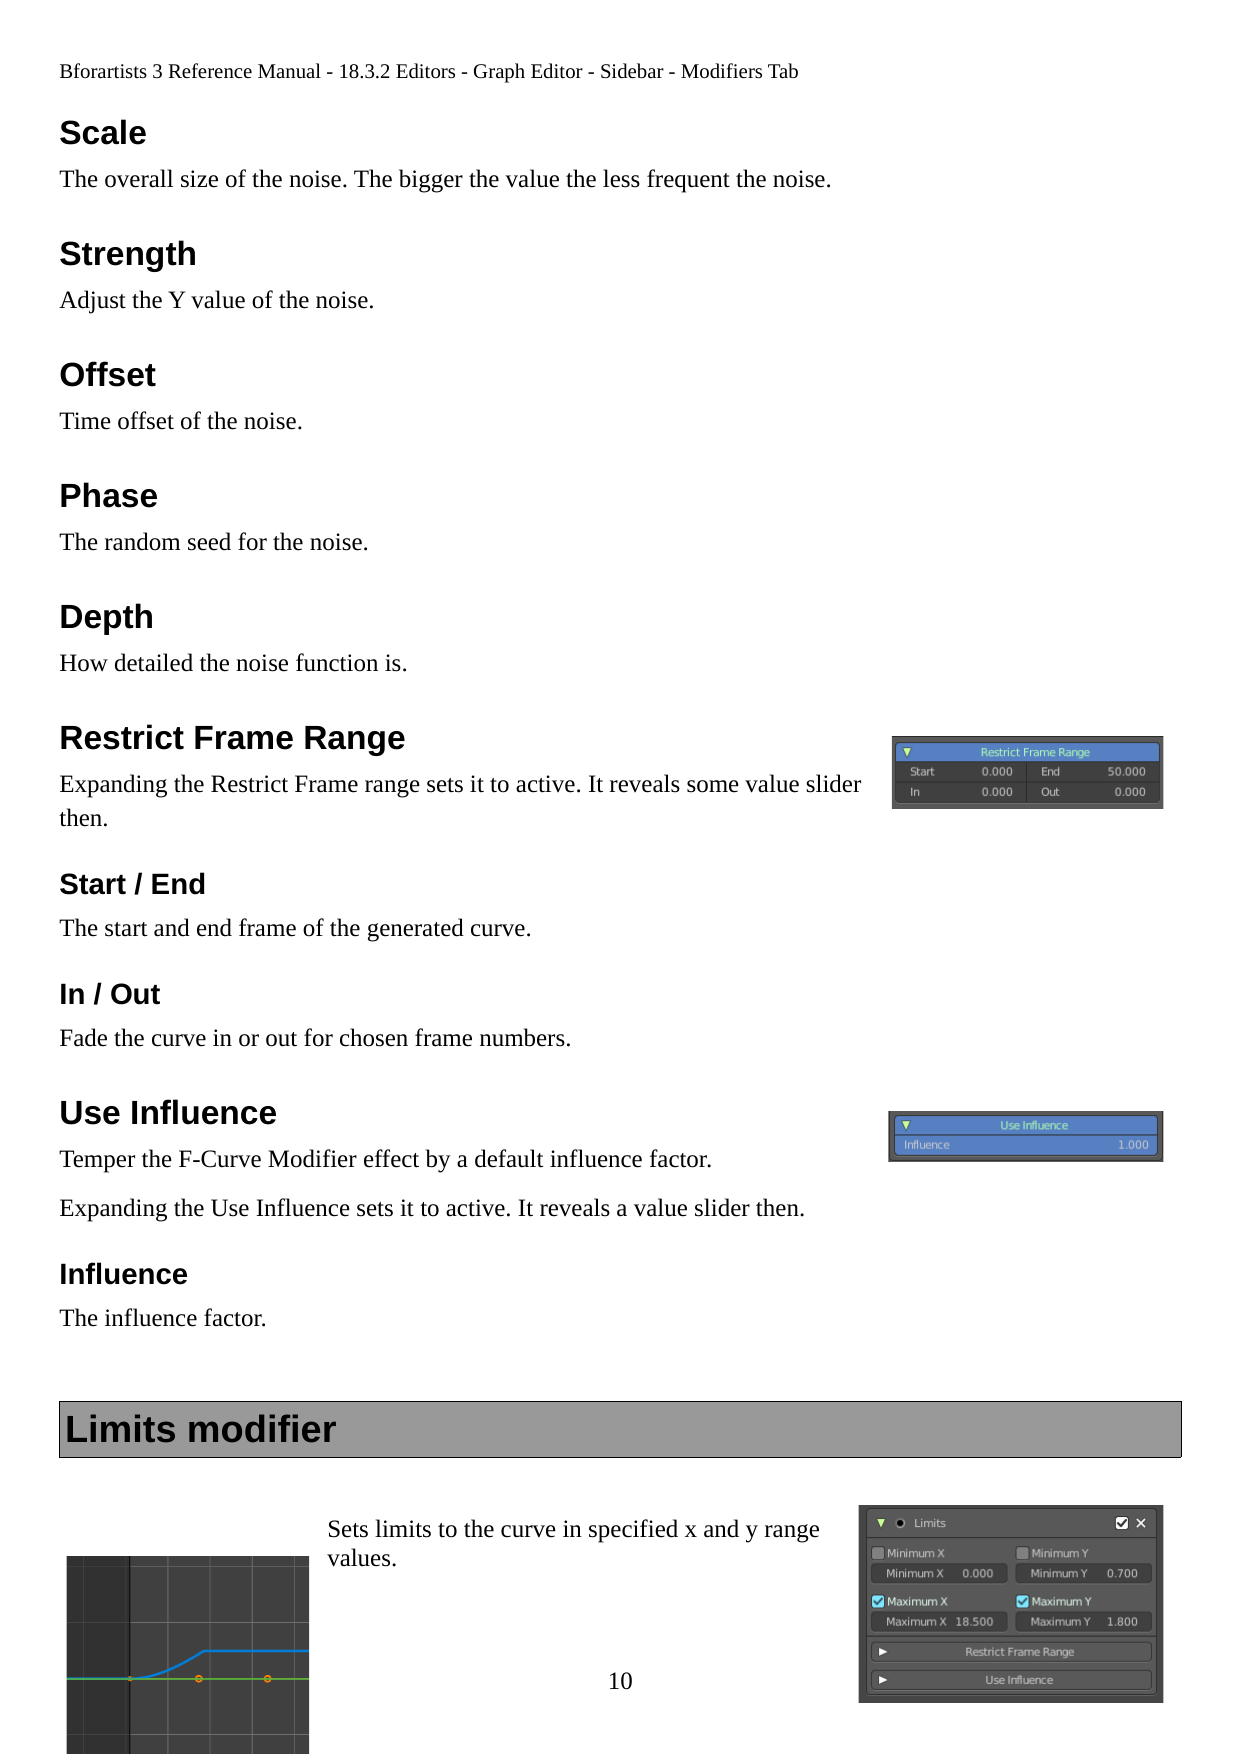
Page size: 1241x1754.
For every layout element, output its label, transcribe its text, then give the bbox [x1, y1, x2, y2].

text The start and end frame of the generated curve. [59, 913, 1181, 942]
subtitle Depth [59, 597, 1181, 635]
subtitle Phase [59, 476, 1181, 514]
text The overall size of the noise. The bigger the value the less frequent the noise. [59, 164, 1181, 192]
text Fade the curve in or out for chosen frame numbers. [59, 1023, 1181, 1052]
text Adjust the Y value of the noise. [59, 285, 1181, 313]
subtitle Influence [59, 1257, 1181, 1291]
text The influence factor. [59, 1303, 1181, 1332]
subtitle In / Out [59, 977, 1181, 1011]
table_header Limits modifier [60, 1402, 1181, 1457]
subtitle Offset [59, 355, 1181, 393]
text Temper the F-Curve Modifier effect by a default influence factor. [59, 1144, 1181, 1173]
picture [66, 1556, 310, 1754]
text The random seed for the noise. [59, 527, 1181, 556]
text Time offset of the noise. [59, 406, 1181, 434]
text How detailed the noise function is. [59, 648, 1181, 677]
subtitle Scale [59, 113, 1181, 151]
picture [891, 736, 1164, 809]
text Expanding the Restrict Frame range sets it to active. It reveals some value slider then. [59, 769, 1181, 832]
subtitle Restrict Frame Range [59, 718, 1181, 756]
subtitle Strength [59, 234, 1181, 272]
subtitle Use Influence [59, 1093, 1181, 1132]
text Sets limits to the curve in specified x and y range values. [59, 1514, 858, 1572]
text Expanding the Use Influence sets it to active. It reveals a value slider then. [59, 1193, 1181, 1222]
picture [888, 1111, 1164, 1162]
picture [858, 1505, 1164, 1703]
subtitle Start / End [59, 867, 1181, 901]
